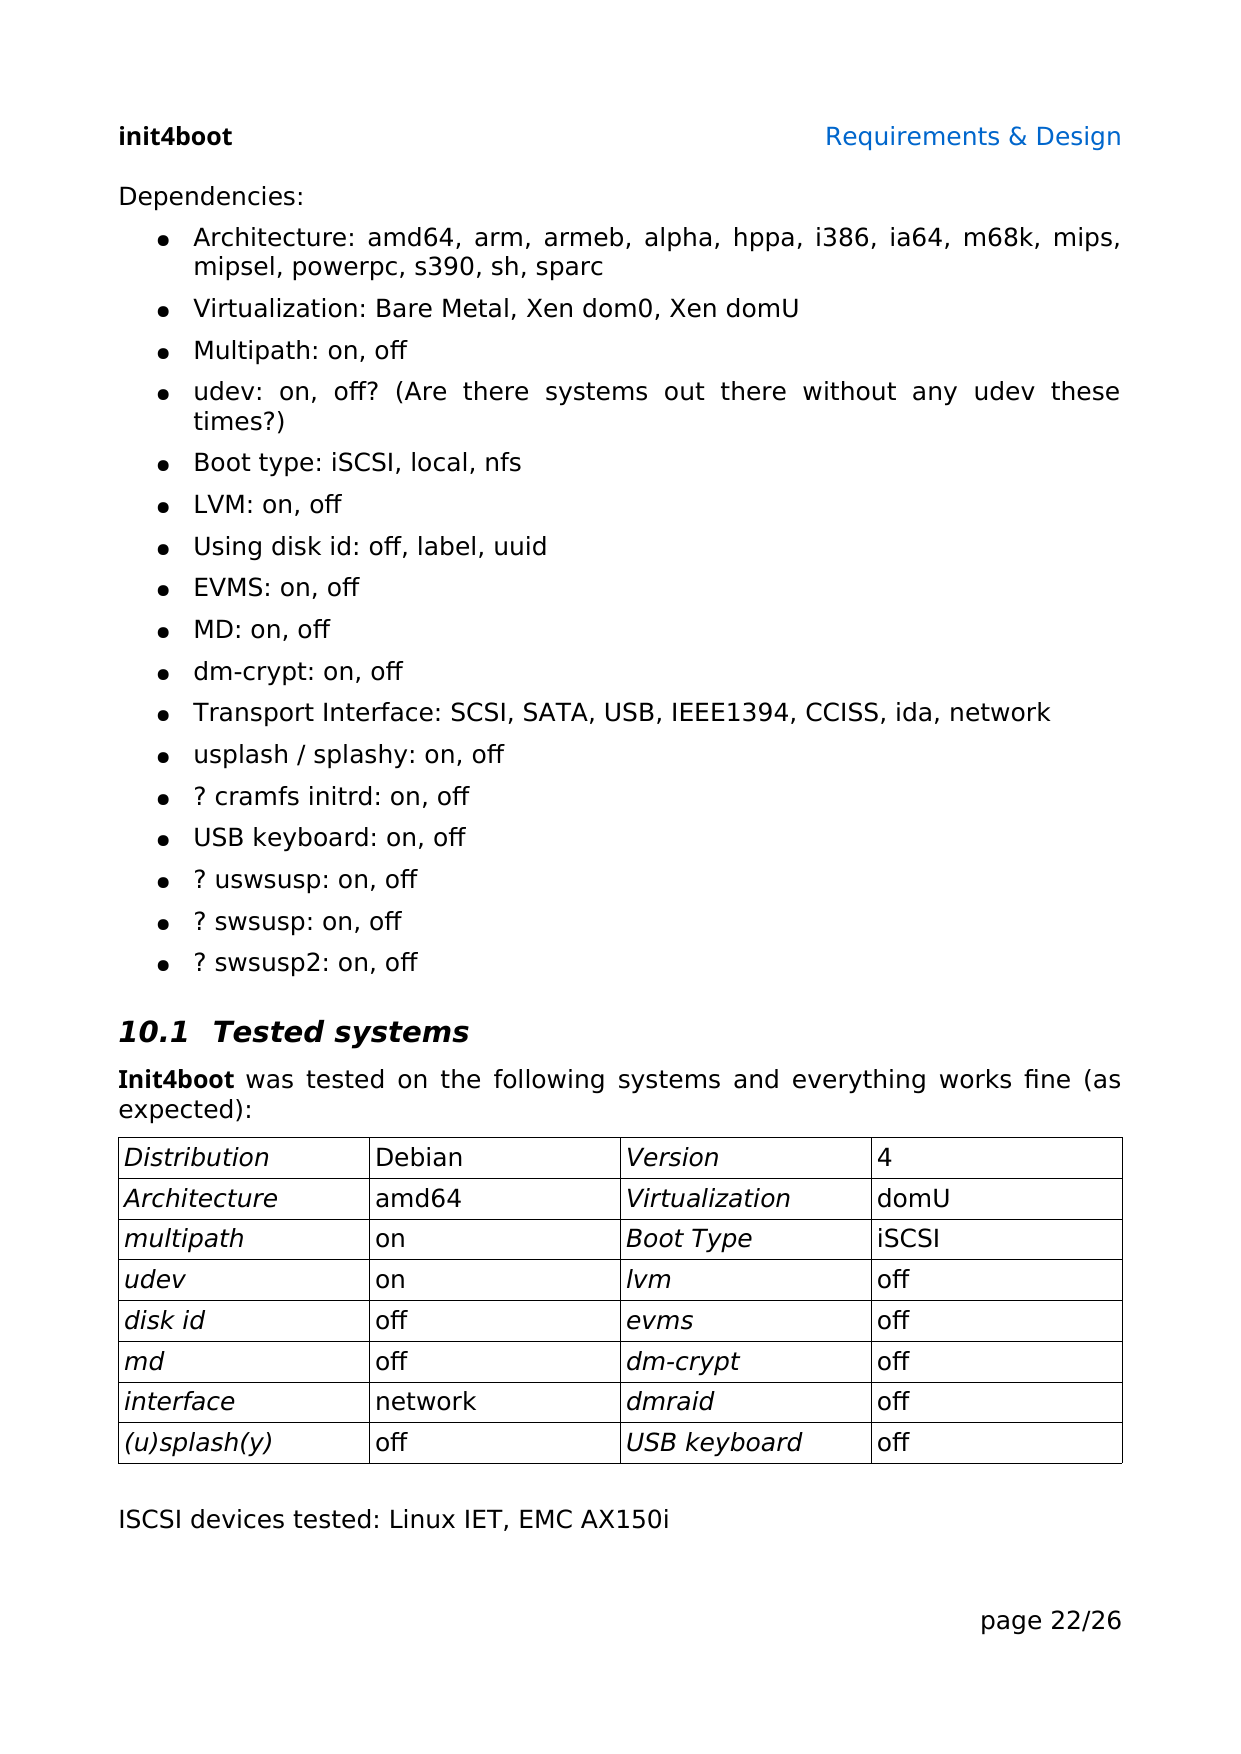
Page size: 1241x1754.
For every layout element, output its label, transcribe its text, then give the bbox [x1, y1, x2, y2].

list ? swsusp: on, off [156, 907, 1122, 936]
text ISCSI devices tested: Linux IET, EMC AX150i [118, 1505, 1122, 1534]
table_cell multipath [119, 1220, 369, 1259]
table_header Debian [370, 1138, 620, 1178]
table_cell USB keyboard [621, 1423, 871, 1463]
table_cell off [872, 1301, 1122, 1341]
table_cell udev [119, 1260, 369, 1300]
table_cell off [370, 1301, 620, 1341]
list dm-crypt: on, off [156, 657, 1122, 686]
table_cell amd64 [370, 1179, 620, 1219]
table_cell evms [621, 1301, 871, 1341]
table_cell lvm [621, 1260, 871, 1300]
table_header 4 [872, 1138, 1122, 1178]
list ? uswsusp: on, off [156, 865, 1122, 894]
list usplash / splashy: on, off [156, 740, 1122, 769]
table_cell on [370, 1220, 620, 1259]
table_cell domU [872, 1179, 1122, 1219]
list Boot type: iSCSI, local, nfs [156, 448, 1122, 477]
list Multipath: on, off [156, 336, 1122, 365]
text Dependencies: [118, 182, 1122, 211]
table_cell dm-crypt [621, 1342, 871, 1382]
list udev: on, off? (Are there systems out there without any udev these times?) [156, 377, 1122, 436]
table_cell off [872, 1260, 1122, 1300]
table_cell iSCSI [872, 1220, 1122, 1259]
list Transport Interface: SCSI, SATA, USB, IEEE1394, CCISS, ida, network [156, 698, 1122, 727]
table_cell on [370, 1260, 620, 1300]
list ? cramfs initrd: on, off [156, 782, 1122, 811]
list LVM: on, off [156, 490, 1122, 519]
table_cell Boot Type [621, 1220, 871, 1259]
text Init4boot was tested on the following systems and everything works fine (as expected): [118, 1061, 1122, 1125]
list MD: on, off [156, 615, 1122, 644]
subtitle Tested systems [118, 1015, 1122, 1049]
table_cell off [370, 1423, 620, 1463]
table_header Version [621, 1138, 871, 1178]
list ? swsusp2: on, off [156, 948, 1122, 977]
table_cell disk id [119, 1301, 369, 1341]
table_cell (u)splash(y) [119, 1423, 369, 1463]
list USB keyboard: on, off [156, 823, 1122, 852]
list Architecture: amd64, arm, armeb, alpha, hppa, i386, ia64, m68k, mips, mipsel, powerpc, s390, sh, sparc [156, 223, 1122, 282]
table_cell off [370, 1342, 620, 1382]
list EVMS: on, off [156, 573, 1122, 602]
table_cell off [872, 1342, 1122, 1382]
list Virtualization: Bare Metal, Xen dom0, Xen domU [156, 294, 1122, 323]
list Using disk id: off, label, uuid [156, 532, 1122, 561]
table_cell dmraid [621, 1383, 871, 1422]
table_cell off [872, 1423, 1122, 1463]
table_cell Architecture [119, 1179, 369, 1219]
table_header Distribution [119, 1138, 369, 1178]
table_cell Virtualization [621, 1179, 871, 1219]
table_cell md [119, 1342, 369, 1382]
table_cell off [872, 1383, 1122, 1422]
table_cell interface [119, 1383, 369, 1422]
table_cell network [370, 1383, 620, 1422]
